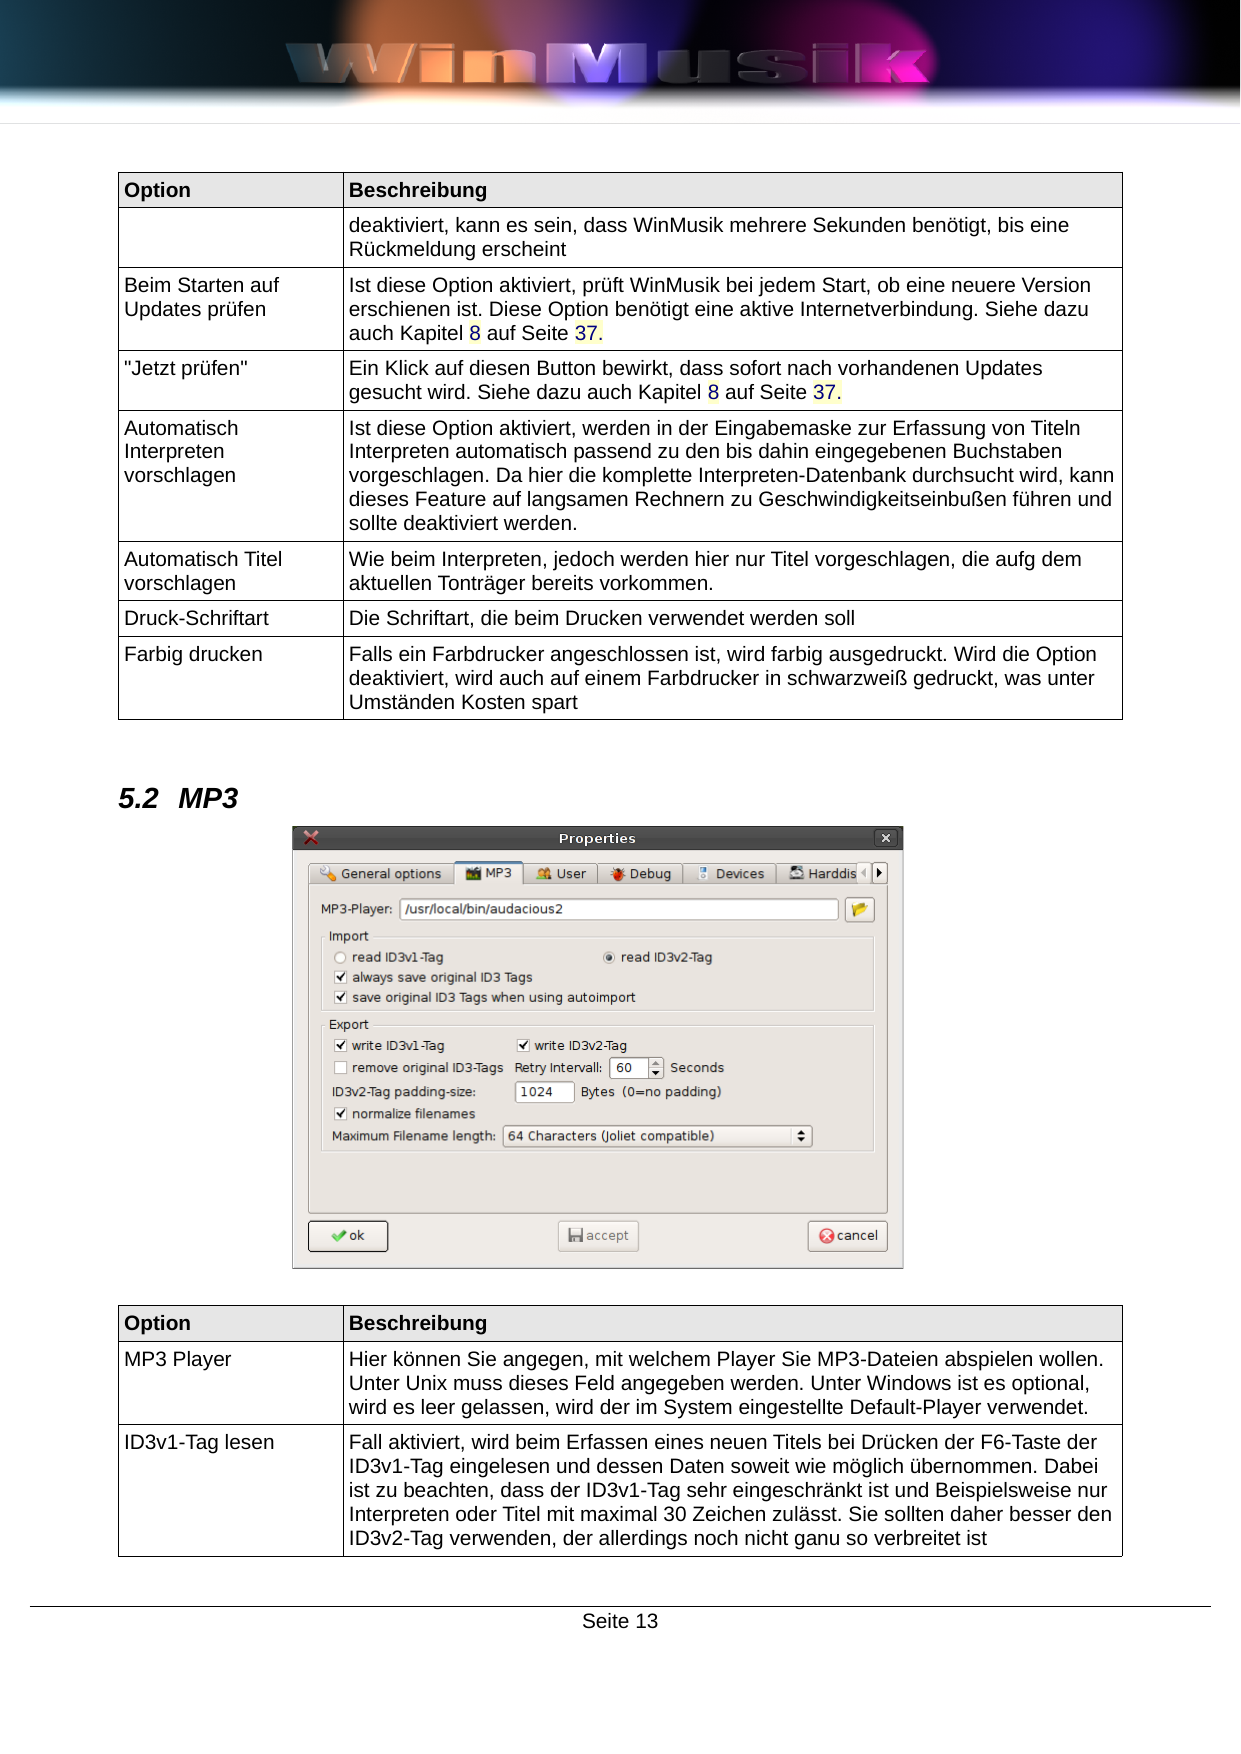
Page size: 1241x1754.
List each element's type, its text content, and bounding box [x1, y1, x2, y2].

table_cell [119, 208, 343, 267]
table_cell Farbig drucken [119, 637, 343, 719]
table_cell Beim Starten auf Updates prüfen [119, 268, 343, 350]
table_cell Automatisch Titel vorschlagen [119, 542, 343, 600]
table_cell Falls ein Farbdrucker angeschlossen ist, wird farbig ausgedruckt. Wird die Option deaktiviert, wird auch auf einem Farbdrucker in schwarzweiß gedruckt, was unter Umständen Kosten spart [344, 637, 1122, 719]
table_cell Hier können Sie angegen, mit welchem Player Sie MP3-Dateien abspielen wollen. Unter Unix muss dieses Feld angegeben werden. Unter Windows ist es optional, wird es leer gelassen, wird der im System eingestellte Default-Player verwendet. [344, 1342, 1122, 1424]
subtitle MP3 [118, 781, 1122, 814]
table_cell Automatisch Interpreten vorschlagen [119, 411, 343, 541]
table_cell Fall aktiviert, wird beim Erfassen eines neuen Titels bei Drücken der F6-Taste der ID3v1-Tag eingelesen und dessen Daten soweit wie möglich übernommen. Dabei ist zu beachten, dass der ID3v1-Tag sehr eingeschränkt ist und Beispielsweise nur Interpreten oder Titel mit maximal 30 Zeichen zulässt. Sie sollten daher besser den ID3v2-Tag verwenden, der allerdings noch nicht ganu so verbreitet ist [344, 1425, 1122, 1556]
table_cell Die Schriftart, die beim Drucken verwendet werden soll [344, 601, 1122, 636]
table_cell "Jetzt prüfen" [119, 351, 343, 409]
table_cell Ist diese Option aktiviert, werden in der Eingabemaske zur Erfassung von Titeln Interpreten automatisch passend zu den bis dahin eingegebenen Buchstaben vorgeschlagen. Da hier die komplette Interpreten-Datenbank durchsucht wird, kann dieses Feature auf langsamen Rechnern zu Geschwindigkeitseinbußen führen und sollte deaktiviert werden. [344, 411, 1122, 541]
table_cell deaktiviert, kann es sein, dass WinMusik mehrere Sekunden benötigt, bis eine Rückmeldung erscheint [344, 208, 1122, 267]
table_cell Wie beim Interpreten, jedoch werden hier nur Titel vorgeschlagen, die aufg dem aktuellen Tonträger bereits vorkommen. [344, 542, 1122, 600]
table_header Beschreibung [344, 173, 1122, 207]
table_cell ID3v1-Tag lesen [119, 1425, 343, 1556]
table_cell Druck-Schriftart [119, 601, 343, 636]
picture [292, 826, 904, 1269]
table_cell Ein Klick auf diesen Button bewirkt, dass sofort nach vorhandenen Updates gesucht wird. Siehe dazu auch Kapitel 8 auf Seite 37. [344, 351, 1122, 409]
table_cell MP3 Player [119, 1342, 343, 1424]
table_cell Ist diese Option aktiviert, prüft WinMusik bei jedem Start, ob eine neuere Version erschienen ist. Diese Option benötigt eine aktive Internetverbindung. Siehe dazu auch Kapitel 8 auf Seite 37. [344, 268, 1122, 350]
table_header Option [119, 173, 343, 207]
table_header Beschreibung [344, 1306, 1122, 1341]
table_header Option [119, 1306, 343, 1341]
